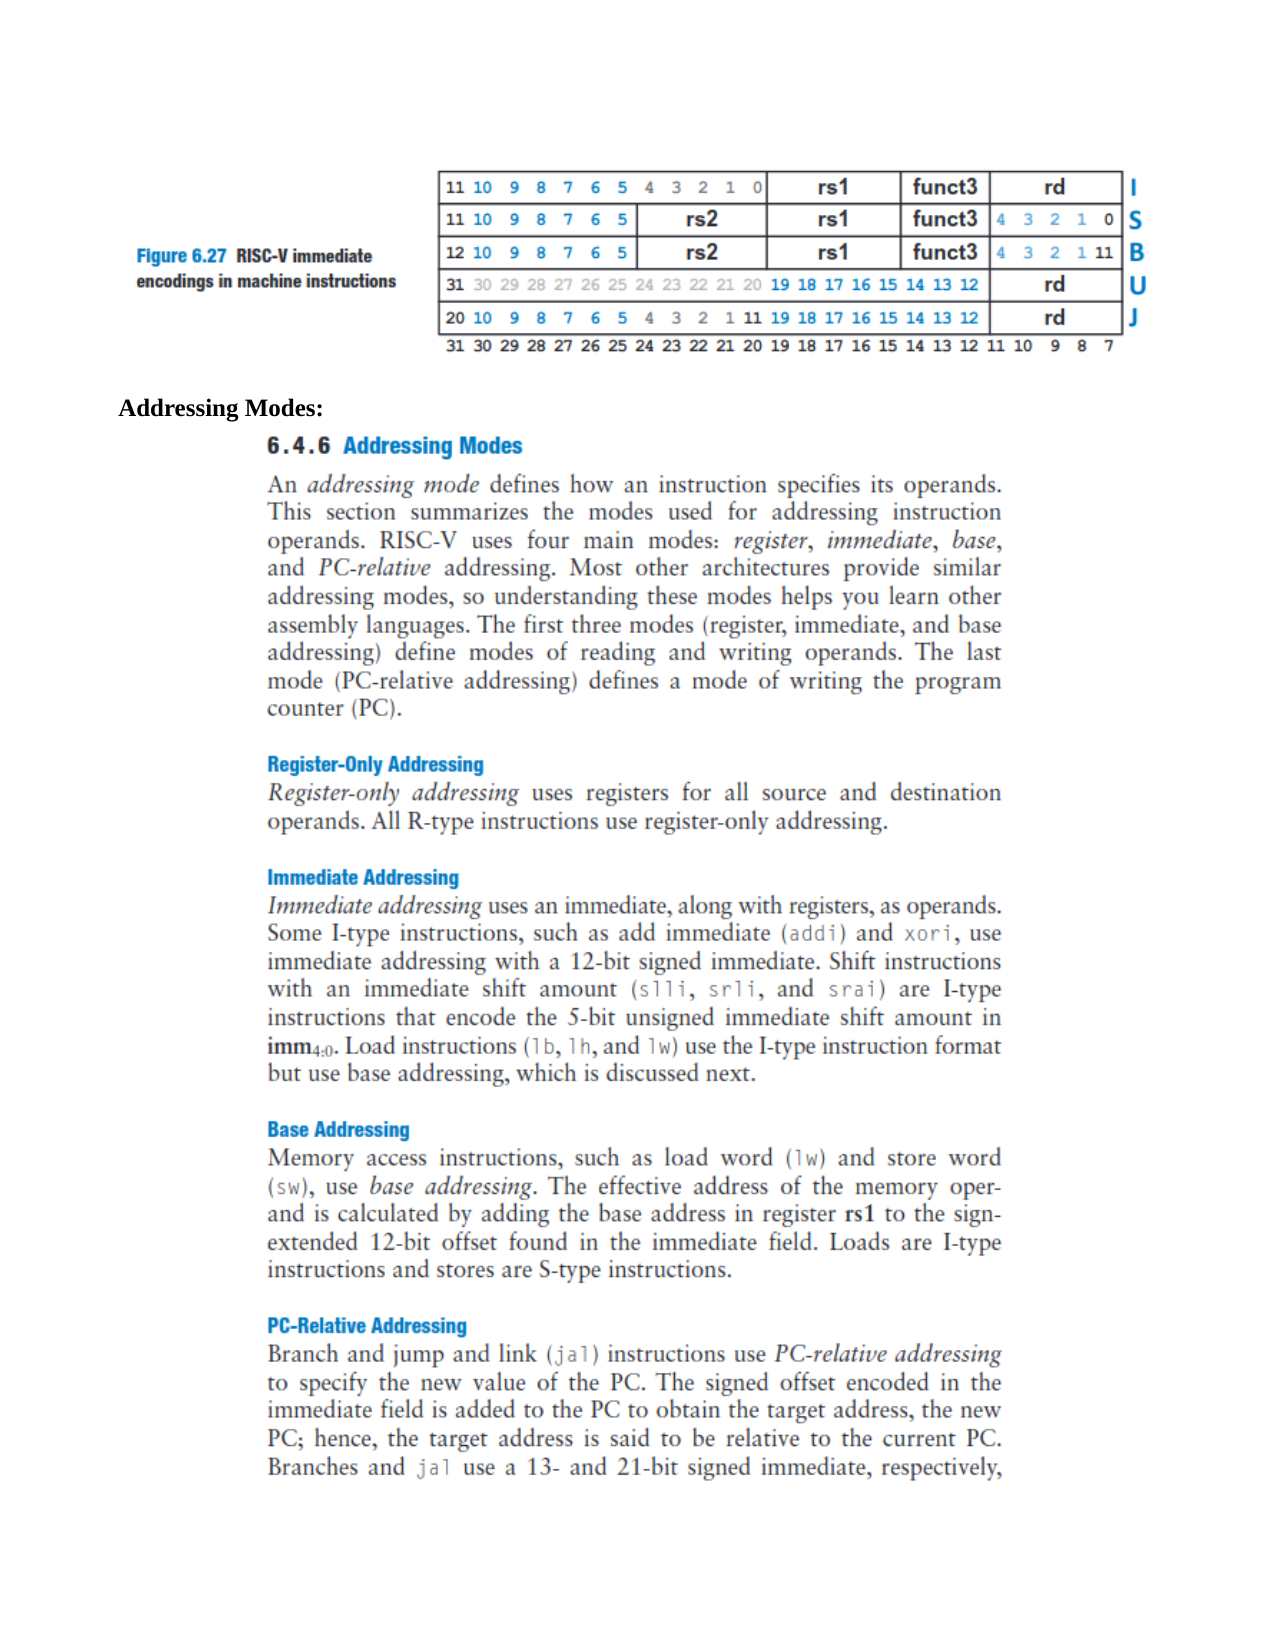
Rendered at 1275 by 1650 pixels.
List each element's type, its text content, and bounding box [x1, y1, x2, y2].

picture [118, 146, 1157, 364]
picture [246, 421, 1029, 1498]
text Addressing Modes: [118, 393, 1157, 421]
